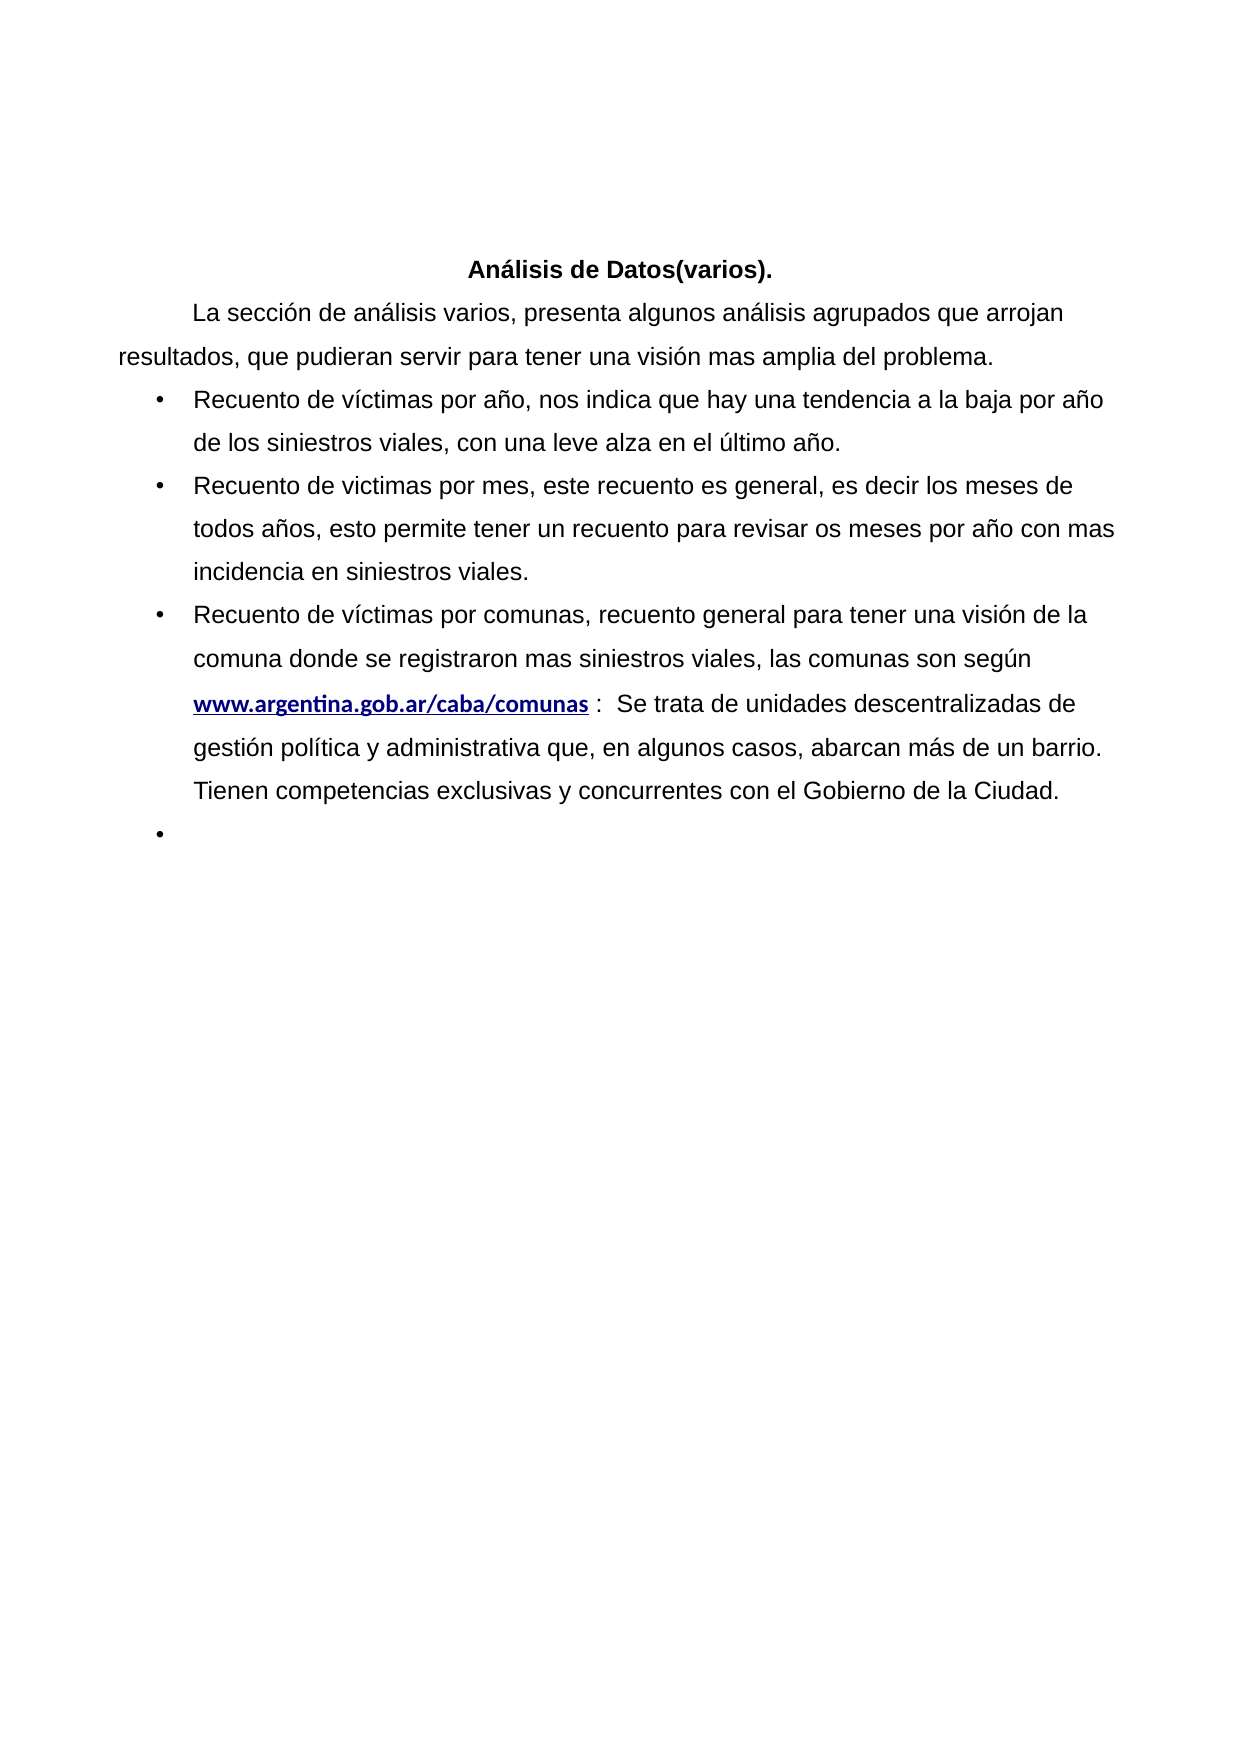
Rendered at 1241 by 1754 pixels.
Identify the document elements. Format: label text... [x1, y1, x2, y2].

list Recuento de víctimas por comunas, recuento general para tener una visión de la comuna donde se registraron mas siniestros viales, las comunas son según www.argentina.gob.ar/caba/comunas : Se trata de unidades descentralizadas de gestión política y administrativa que, en algunos casos, abarcan más de un barrio. Tienen competencias exclusivas y concurrentes con el Gobierno de la Ciudad. [156, 601, 1122, 804]
list Recuento de victimas por mes, este recuento es general, es decir los meses de todos años, esto permite tener un recuento para revisar os meses por año con mas incidencia en siniestros viales. [156, 471, 1122, 586]
list Recuento de víctimas por año, nos indica que hay una tendencia a la baja por año de los siniestros viales, con una leve alza en el último año. [156, 385, 1122, 457]
text La sección de análisis varios, presenta algunos análisis agrupados que arrojan resultados, que pudieran servir para tener una visión mas amplia del problema. [118, 298, 1122, 370]
text Análisis de Datos(varios). [118, 255, 1122, 284]
